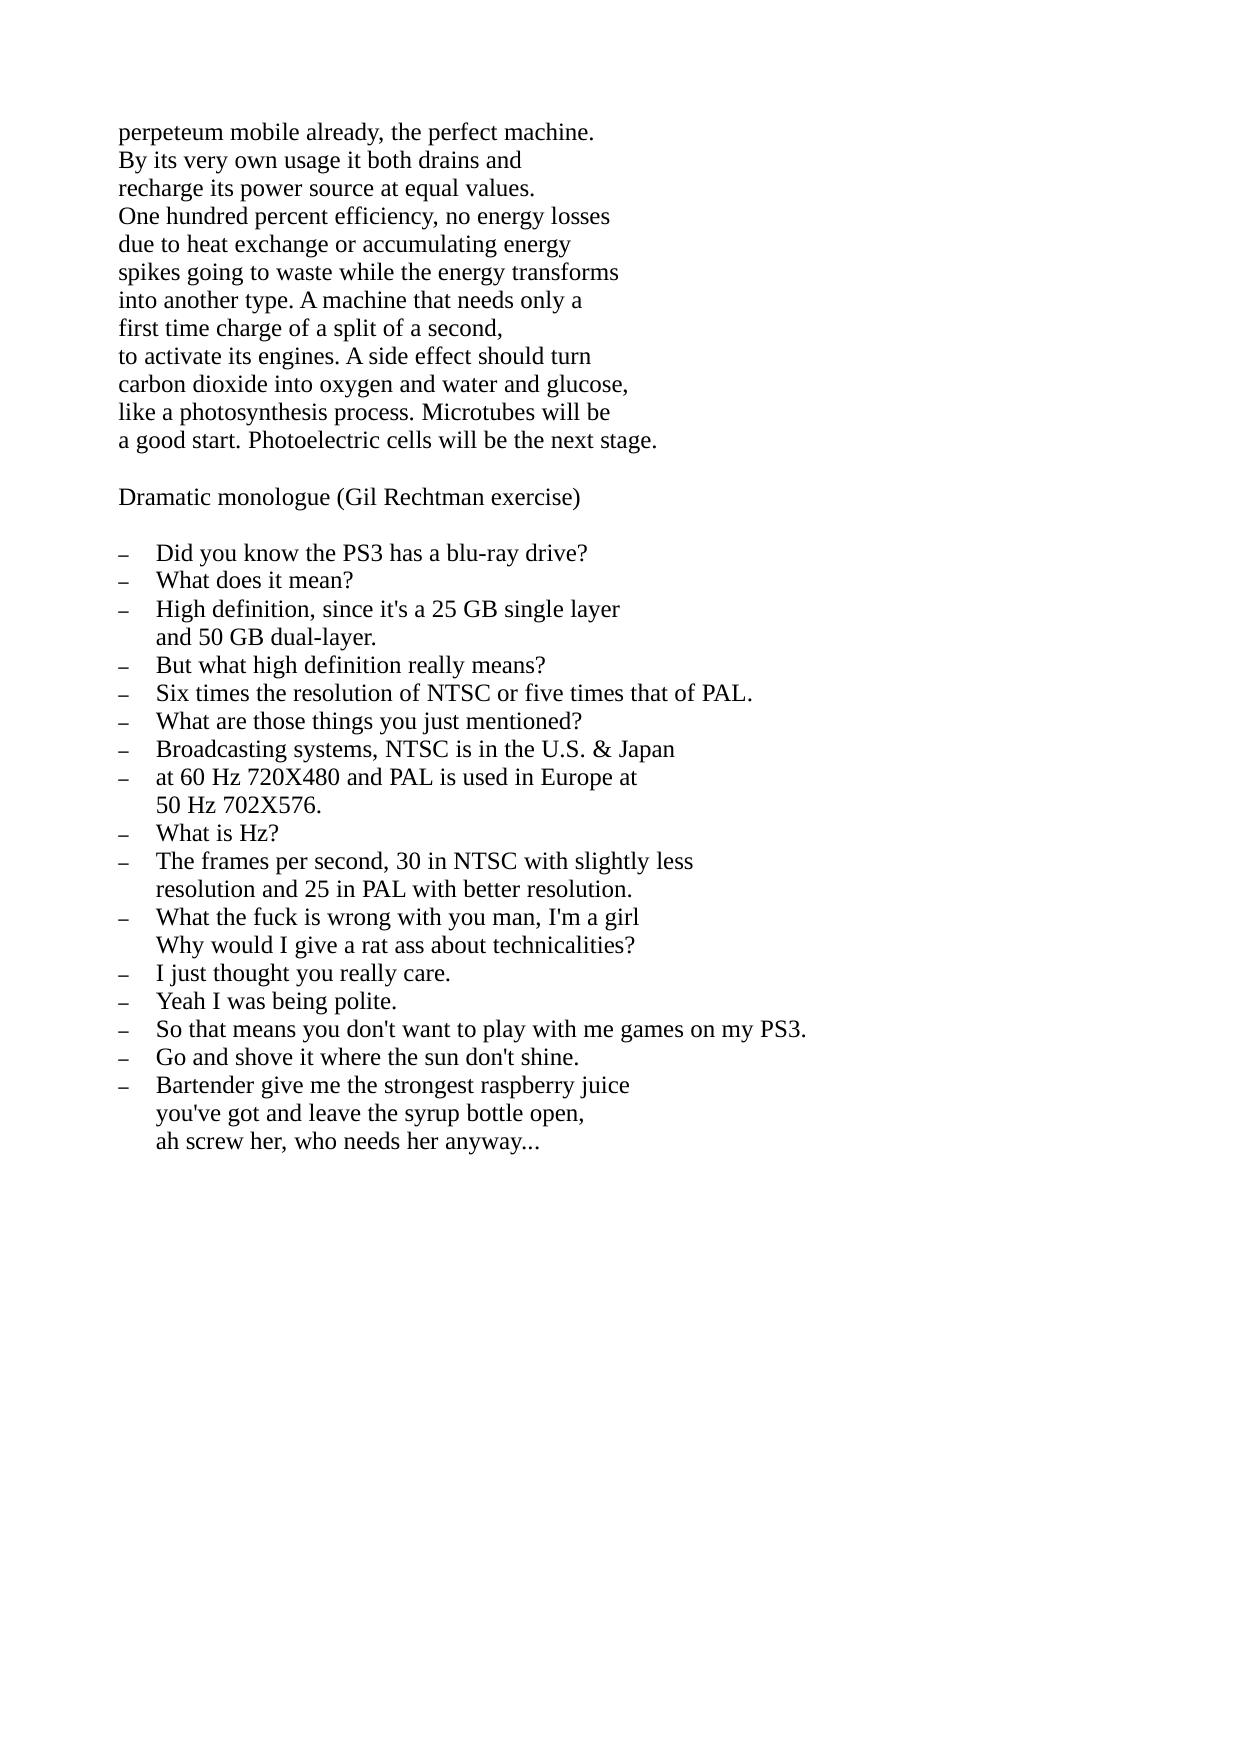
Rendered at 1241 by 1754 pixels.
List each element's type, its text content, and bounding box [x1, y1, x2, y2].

list Go and shove it where the sun don't shine. [118, 1043, 1122, 1071]
list at 60 Hz 720X480 and PAL is used in Europe at [118, 763, 1122, 791]
list Why would I give a rat ass about technicalities? [118, 931, 1122, 959]
text into another type. A machine that needs only a [118, 286, 1122, 314]
list you've got and leave the syrup bottle open, [118, 1099, 1122, 1127]
list What are those things you just mentioned? [118, 707, 1122, 734]
list High definition, since it's a 25 GB single layer [118, 594, 1122, 622]
text spikes going to waste while the energy transforms [118, 258, 1122, 286]
text By its very own usage it both drains and [118, 146, 1122, 174]
text Dramatic monologue (Gil Rechtman exercise) [118, 482, 1122, 510]
list What does it mean? [118, 566, 1122, 594]
list Did you know the PS3 has a blu-ray drive? [118, 538, 1122, 566]
text like a photosynthesis process. Microtubes will be [118, 398, 1122, 426]
list Six times the resolution of NTSC or five times that of PAL. [118, 678, 1122, 707]
text recharge its power source at equal values. [118, 174, 1122, 202]
text perpeteum mobile already, the perfect machine. [118, 118, 1122, 146]
list resolution and 25 in PAL with better resolution. [118, 875, 1122, 903]
list ah screw her, who needs her anyway... [118, 1127, 1122, 1155]
list Broadcasting systems, NTSC is in the U.S. & Japan [118, 734, 1122, 763]
list 50 Hz 702X576. [118, 791, 1122, 819]
text due to heat exchange or accumulating energy [118, 230, 1122, 258]
text first time charge of a split of a second, [118, 314, 1122, 342]
list Yeah I was being polite. [118, 987, 1122, 1015]
list and 50 GB dual-layer. [118, 622, 1122, 651]
list What is Hz? [118, 819, 1122, 847]
list So that means you don't want to play with me games on my PS3. [118, 1015, 1122, 1043]
list But what high definition really means? [118, 651, 1122, 678]
list Bartender give me the strongest raspberry juice [118, 1071, 1122, 1099]
text One hundred percent efficiency, no energy losses [118, 202, 1122, 230]
list What the fuck is wrong with you man, I'm a girl [118, 903, 1122, 931]
text to activate its engines. A side effect should turn [118, 342, 1122, 370]
text a good start. Photoelectric cells will be the next stage. [118, 426, 1122, 454]
list The frames per second, 30 in NTSC with slightly less [118, 847, 1122, 875]
text carbon dioxide into oxygen and water and glucose, [118, 370, 1122, 398]
list I just thought you really care. [118, 959, 1122, 987]
